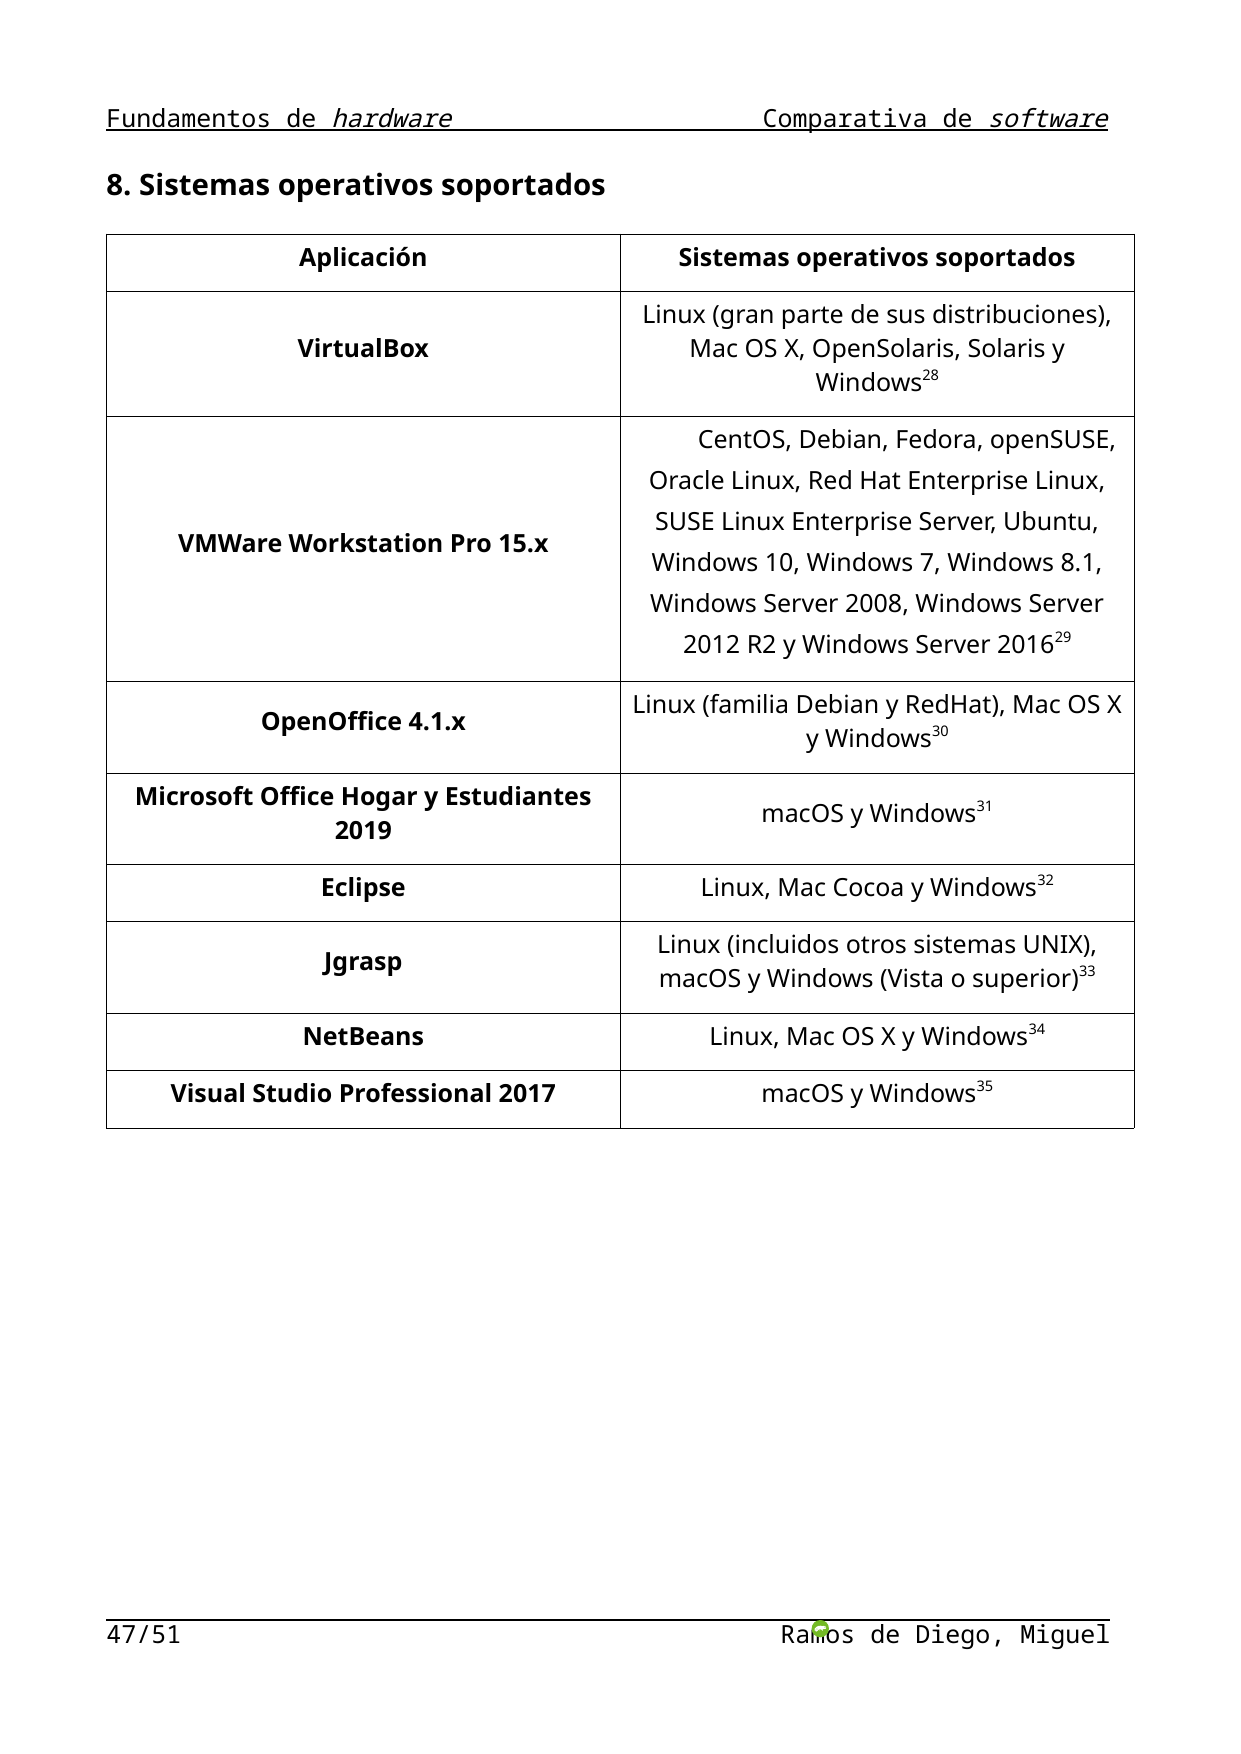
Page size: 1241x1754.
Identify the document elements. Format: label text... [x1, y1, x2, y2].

table_cell VMWare Workstation Pro 15.x [107, 417, 620, 681]
table_cell CentOS, Debian, Fedora, openSUSE, Oracle Linux, Red Hat Enterprise Linux, SUSE Linux Enterprise Server, Ubuntu, Windows 10, Windows 7, Windows 8.1, Windows Server 2008, Windows Server 2012 R2 y Windows Server 201629 [621, 417, 1134, 681]
table_cell Microsoft Office Hogar y Estudiantes 2019 [107, 774, 620, 864]
table_cell Jgrasp [107, 922, 620, 1013]
subtitle 8. Sistemas operativos soportados [106, 164, 1134, 204]
table_cell Eclipse [107, 865, 620, 921]
table_cell VirtualBox [107, 292, 620, 416]
table_cell OpenOffice 4.1.x [107, 682, 620, 772]
table_cell NetBeans [107, 1014, 620, 1070]
table_cell Linux, Mac OS X y Windows34 [621, 1014, 1134, 1070]
table_cell Linux (gran parte de sus distribuciones), Mac OS X, OpenSolaris, Solaris y Windows28 [621, 292, 1134, 416]
table_cell macOS y Windows31 [621, 774, 1134, 864]
table_cell Visual Studio Professional 2017 [107, 1071, 620, 1127]
table_header Sistemas operativos soportados [621, 235, 1134, 291]
table_header Aplicación [107, 235, 620, 291]
table_cell Linux (incluidos otros sistemas UNIX), macOS y Windows (Vista o superior)33 [621, 922, 1134, 1013]
table_cell macOS y Windows35 [621, 1071, 1134, 1127]
table_cell Linux (familia Debian y RedHat), Mac OS X y Windows30 [621, 682, 1134, 772]
table_cell Linux, Mac Cocoa y Windows32 [621, 865, 1134, 921]
